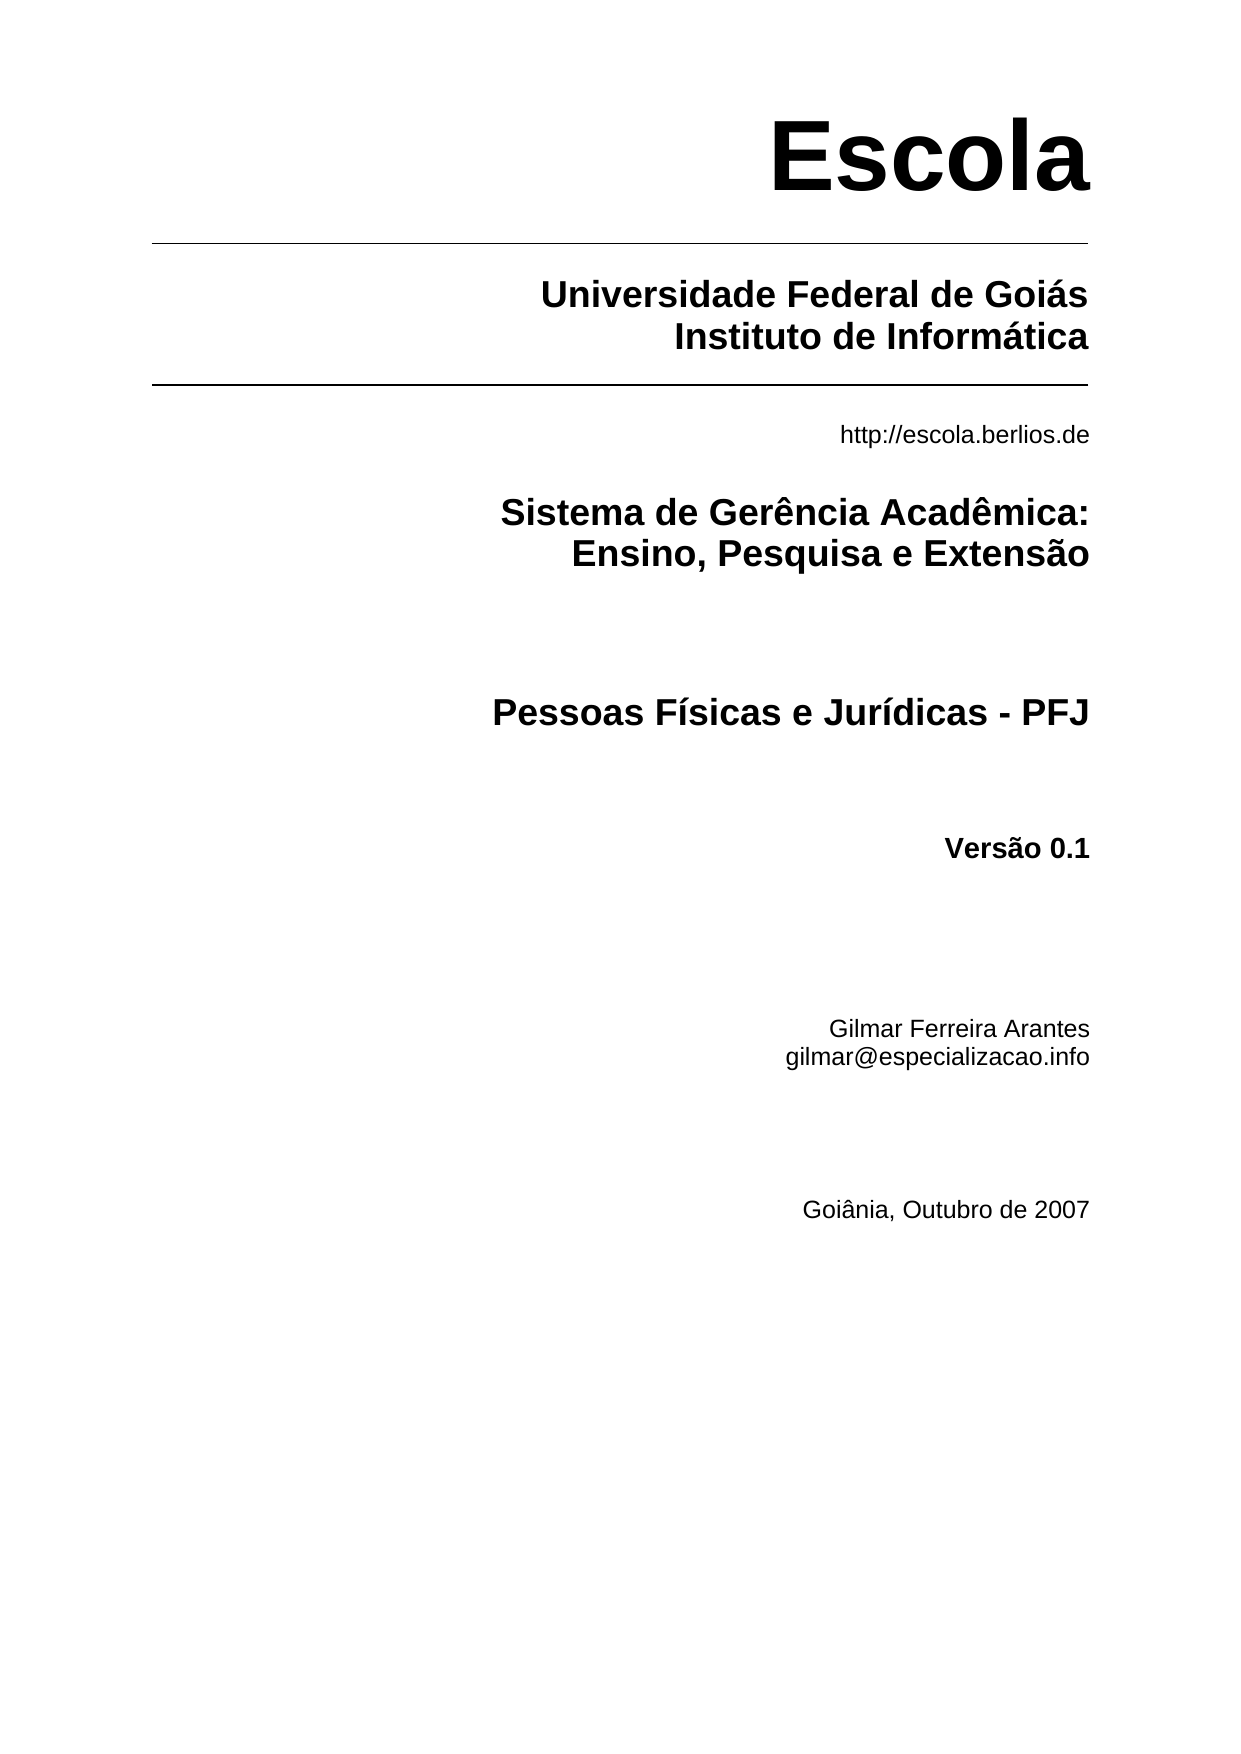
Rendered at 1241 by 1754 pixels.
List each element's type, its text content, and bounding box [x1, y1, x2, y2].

text Pessoas Físicas e Jurídicas - PFJ [150, 691, 1090, 733]
text Goiânia, Outubro de 2007 [150, 1196, 1090, 1224]
text Gilmar Ferreira Arantes gilmar@especializacao.info [150, 1015, 1090, 1096]
text http://escola.berlios.de Sistema de Gerência Acadêmica: Ensino, Pesquisa e Extensão [150, 421, 1090, 575]
text Versão 0.1 [150, 832, 1090, 865]
